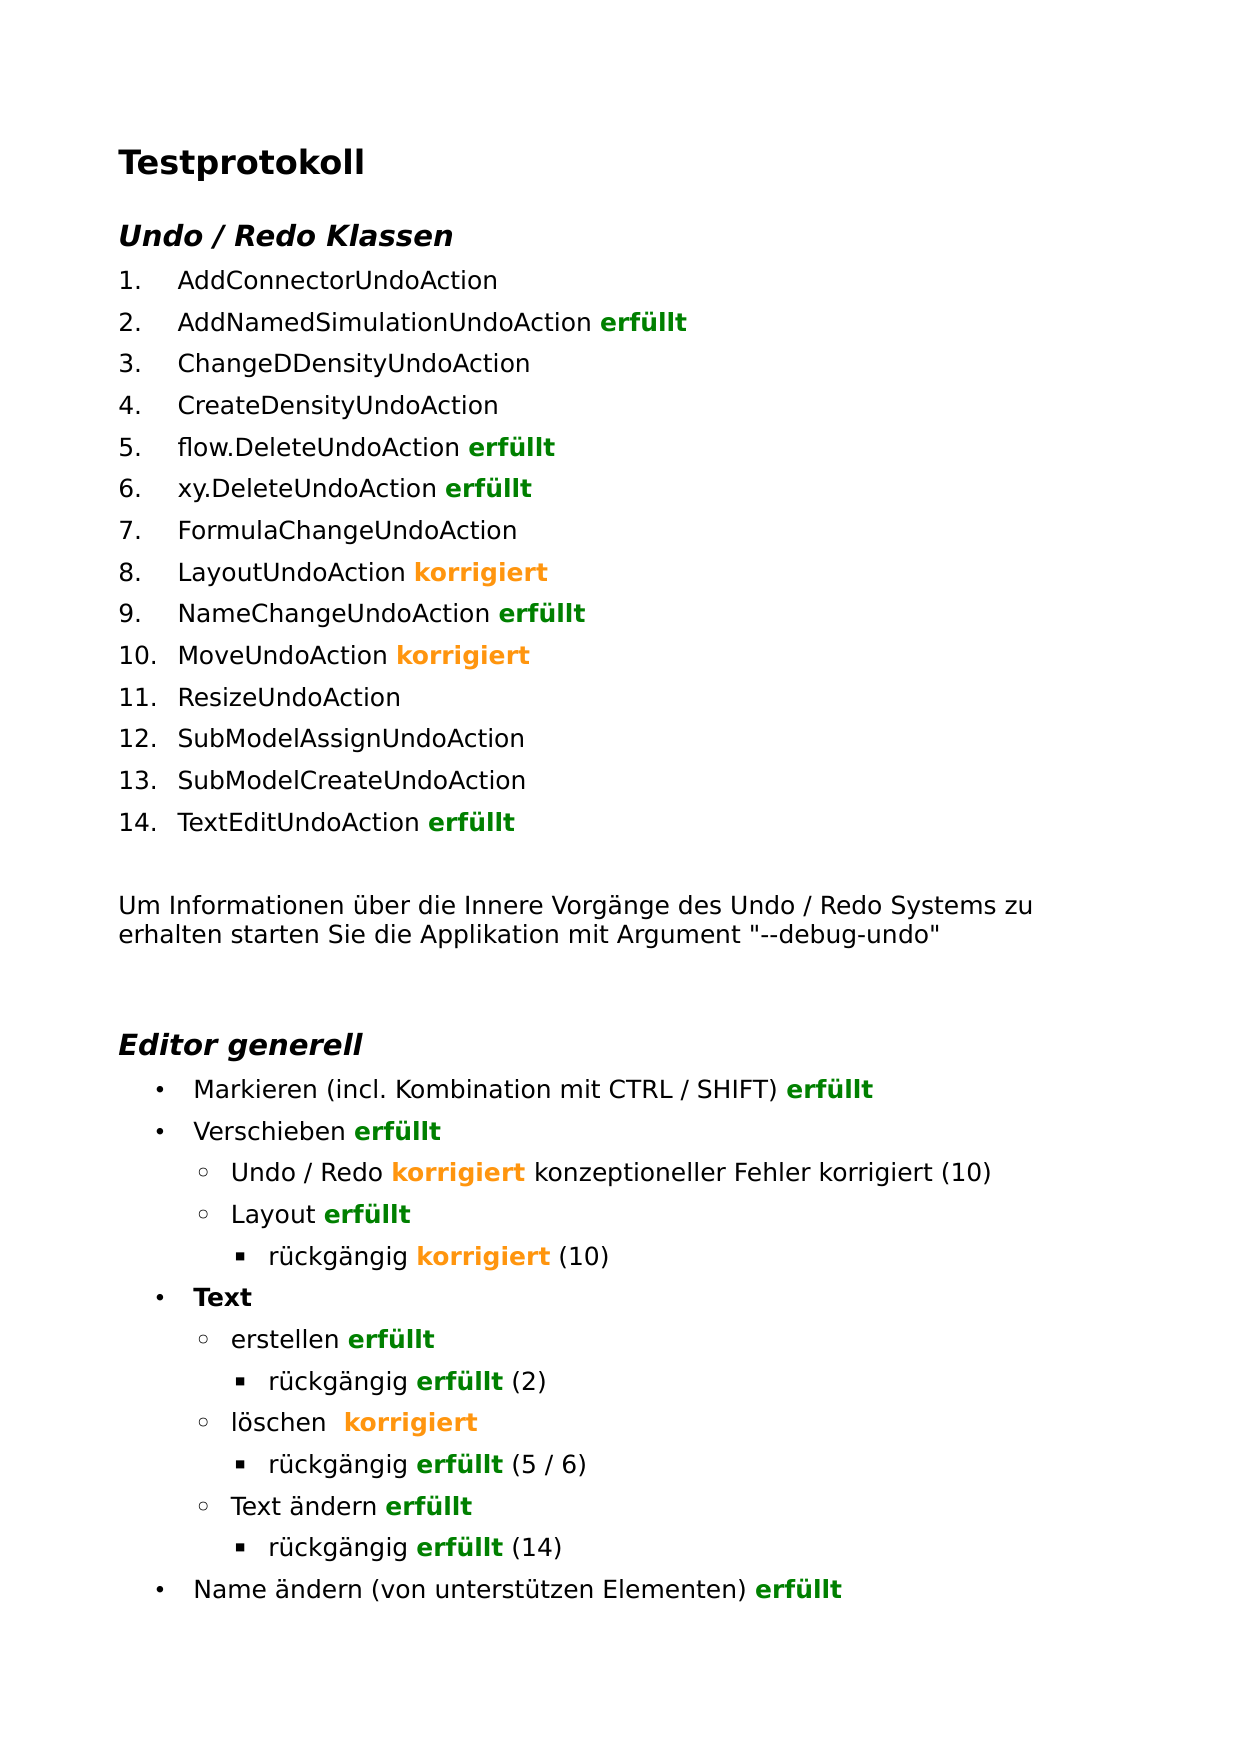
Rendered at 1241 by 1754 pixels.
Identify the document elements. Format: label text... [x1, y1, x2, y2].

list xy.DeleteUndoAction erfüllt [118, 474, 1122, 504]
list Layout erfüllt [193, 1200, 1122, 1229]
list FormulaChangeUndoAction [118, 516, 1122, 545]
list rückgängig erfüllt (5 / 6) [231, 1450, 1122, 1479]
list NameChangeUndoAction erfüllt [118, 599, 1122, 629]
list ResizeUndoAction [118, 683, 1122, 712]
list Undo / Redo korrigiert konzeptioneller Fehler korrigiert (10) [193, 1158, 1122, 1188]
list rückgängig erfüllt (14) [231, 1533, 1122, 1563]
list AddConnectorUndoAction [118, 266, 1122, 295]
list flow.DeleteUndoAction erfüllt [118, 433, 1122, 462]
list SubModelCreateUndoAction [118, 766, 1122, 795]
subtitle Undo / Redo Klassen [118, 220, 1122, 254]
list ChangeDDensityUndoAction [118, 349, 1122, 379]
subtitle Testprotokoll [118, 143, 1122, 182]
list rückgängig korrigiert (10) [231, 1242, 1122, 1271]
list Verschieben erfüllt [156, 1117, 1122, 1146]
list Text [156, 1283, 1122, 1313]
list AddNamedSimulationUndoAction erfüllt [118, 308, 1122, 337]
list erstellen erfüllt [193, 1325, 1122, 1354]
list Text ändern erfüllt [193, 1492, 1122, 1521]
list rückgängig erfüllt (2) [231, 1367, 1122, 1396]
list TextEditUndoAction erfüllt [118, 808, 1122, 837]
list SubModelAssignUndoAction [118, 724, 1122, 754]
list MoveUndoAction korrigiert [118, 641, 1122, 670]
subtitle Editor generell [118, 1029, 1122, 1063]
list Markieren (incl. Kombination mit CTRL / SHIFT) erfüllt [156, 1075, 1122, 1104]
list löschen korrigiert [193, 1408, 1122, 1438]
list Name ändern (von unterstützen Elementen) erfüllt [156, 1575, 1122, 1604]
list CreateDensityUndoAction [118, 391, 1122, 420]
list LayoutUndoAction korrigiert [118, 558, 1122, 587]
text Um Informationen über die Innere Vorgänge des Undo / Redo Systems zu erhalten starten Sie die Applikation mit Argument "--debug-undo" [118, 891, 1122, 949]
